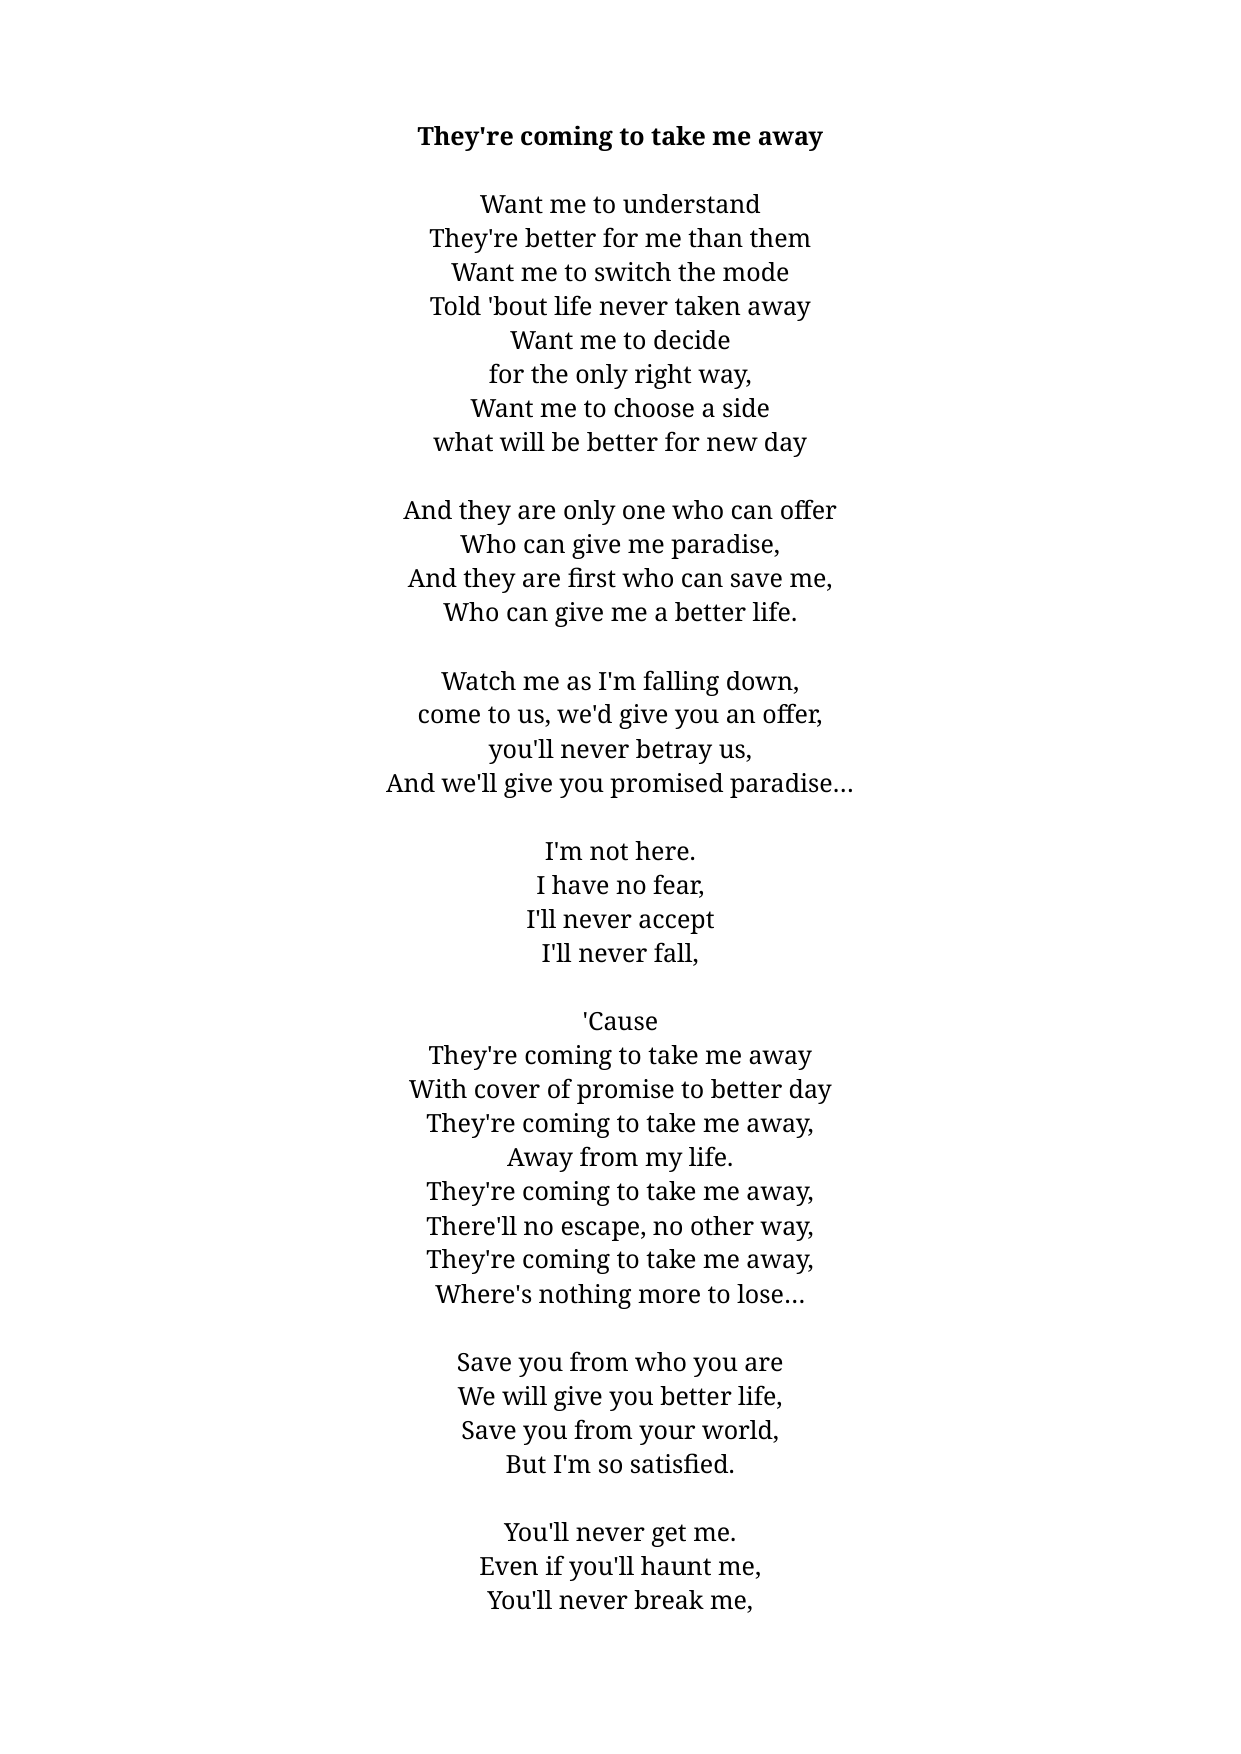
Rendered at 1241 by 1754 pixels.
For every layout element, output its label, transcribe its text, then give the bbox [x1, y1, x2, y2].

text I'll never fall, [118, 936, 1122, 970]
text And we'll give you promised paradise… [118, 765, 1122, 799]
text Told 'bout life never taken away [118, 288, 1122, 322]
text They're coming to take me away, [118, 1174, 1122, 1208]
text I'm not here. [118, 833, 1122, 867]
text Who can give me paradise, [118, 527, 1122, 561]
text Watch me as I'm falling down, [118, 663, 1122, 697]
text We will give you better life, [118, 1378, 1122, 1412]
text what will be better for new day [118, 425, 1122, 459]
text 'Cause [118, 1004, 1122, 1038]
text And they are only one who can offer [118, 493, 1122, 527]
text With cover of promise to better day [118, 1072, 1122, 1106]
text And they are first who can save me, [118, 561, 1122, 595]
text for the only right way, [118, 357, 1122, 391]
text Save you from who you are [118, 1344, 1122, 1378]
text Where's nothing more to lose… [118, 1276, 1122, 1310]
text They're coming to take me away, [118, 1242, 1122, 1276]
text You'll never get me. [118, 1515, 1122, 1549]
text Save you from your world, [118, 1412, 1122, 1447]
text come to us, we'd give you an offer, [118, 697, 1122, 731]
text They're coming to take me away, [118, 1106, 1122, 1140]
text They're coming to take me away [118, 118, 1122, 152]
text Who can give me a better life. [118, 595, 1122, 629]
text Away from my life. [118, 1140, 1122, 1174]
text You'll never break me, [118, 1583, 1122, 1617]
text Want me to understand [118, 186, 1122, 220]
text I'll never accept [118, 902, 1122, 936]
text They're coming to take me away [118, 1038, 1122, 1072]
text Even if you'll haunt me, [118, 1549, 1122, 1583]
text I have no fear, [118, 867, 1122, 902]
text Want me to decide [118, 322, 1122, 357]
text But I'm so satisfied. [118, 1447, 1122, 1481]
text you'll never betray us, [118, 731, 1122, 765]
text Want me to choose a side [118, 391, 1122, 425]
text There'll no escape, no other way, [118, 1208, 1122, 1242]
text They're better for me than them [118, 220, 1122, 254]
text Want me to switch the mode [118, 254, 1122, 288]
